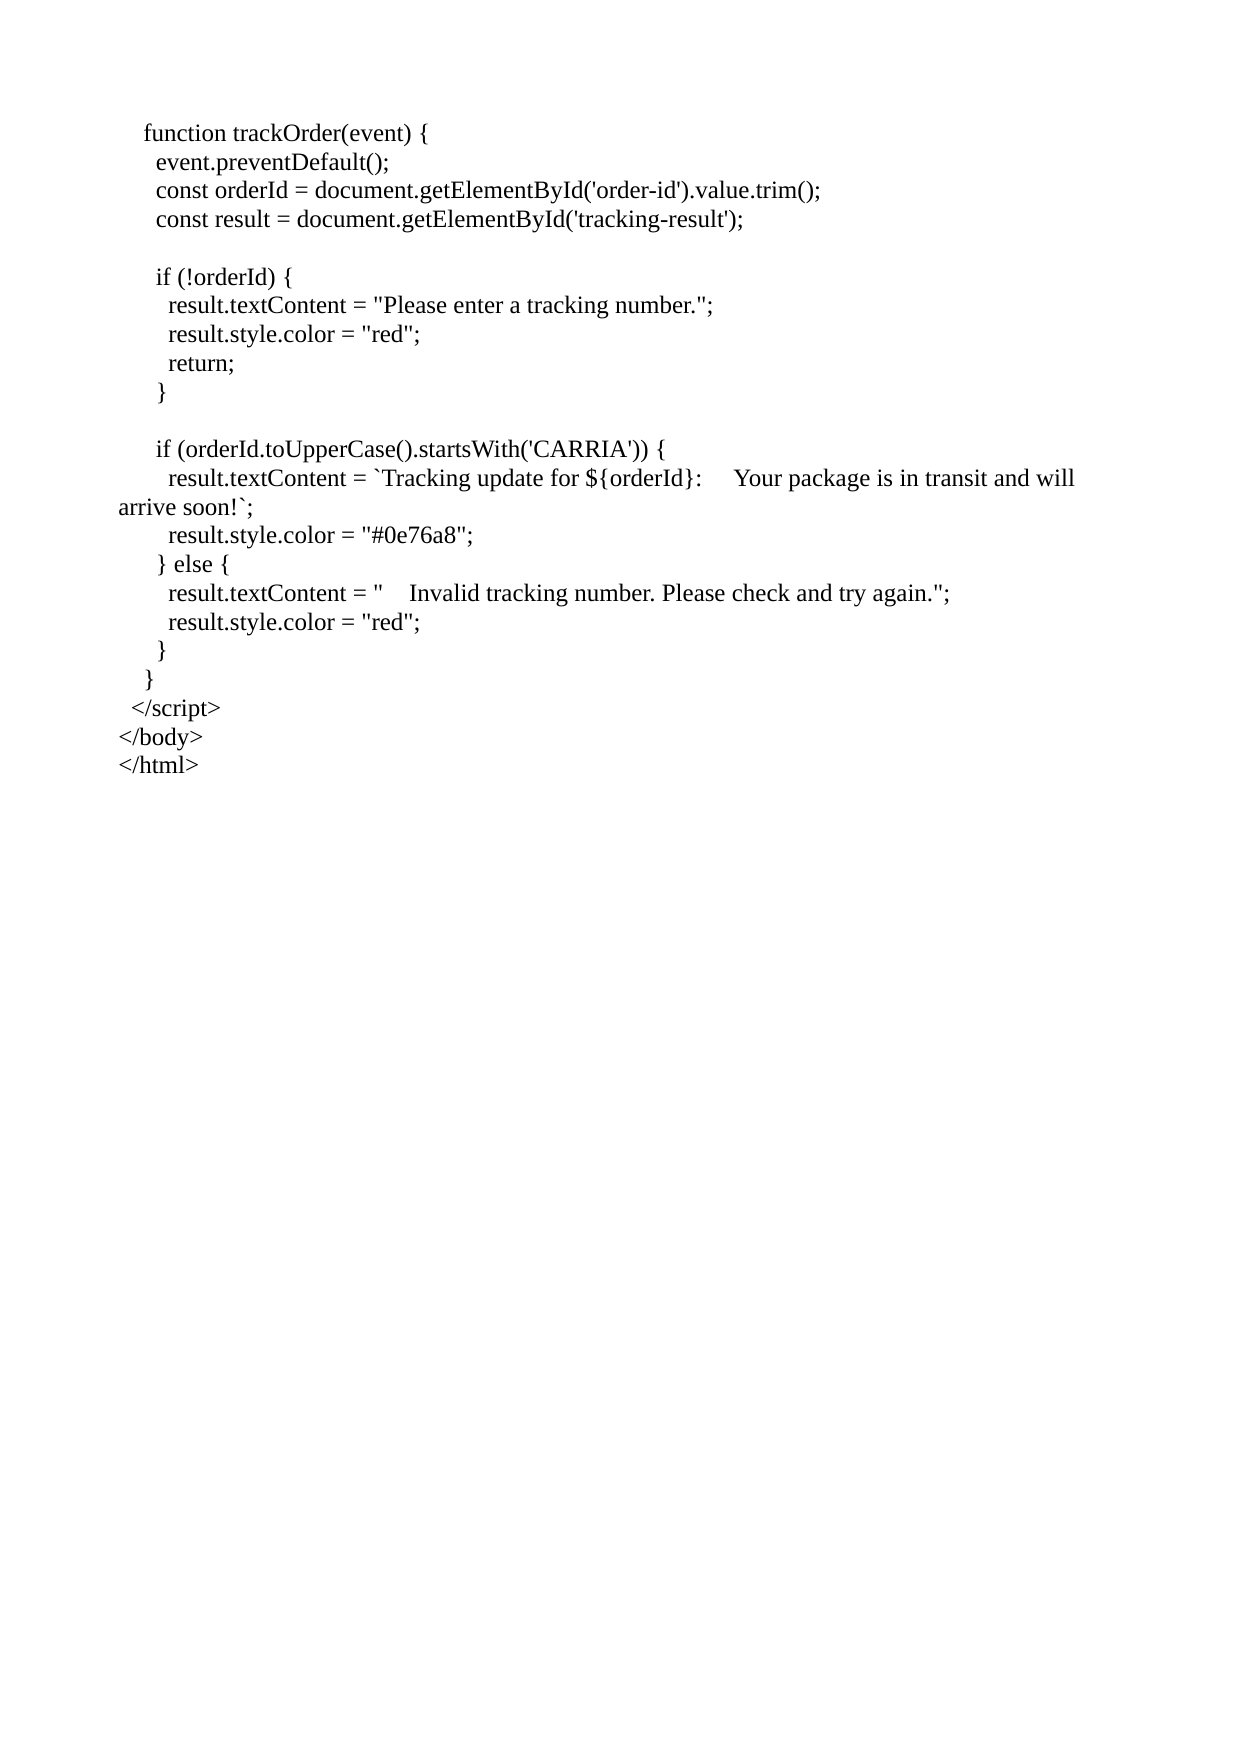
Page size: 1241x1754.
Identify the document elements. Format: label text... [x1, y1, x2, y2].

text } [118, 377, 1122, 406]
text event.preventDefault(); [118, 147, 1122, 176]
text return; [118, 348, 1122, 377]
text } [118, 664, 1122, 693]
text } [118, 636, 1122, 664]
text result.style.color = "#0e76a8"; [118, 521, 1122, 549]
text result.style.color = "red"; [118, 319, 1122, 348]
text </body> [118, 722, 1122, 751]
text if (orderId.toUpperCase().startsWith('CARRIA')) { [118, 434, 1122, 463]
text function trackOrder(event) { [118, 118, 1122, 147]
text </script> [118, 693, 1122, 722]
text result.textContent = "Please enter a tracking number."; [118, 291, 1122, 319]
text result.textContent = "❌ Invalid tracking number. Please check and try again."; [118, 578, 1122, 607]
text const orderId = document.getElementById('order-id').value.trim(); [118, 176, 1122, 204]
text } else { [118, 549, 1122, 578]
text if (!orderId) { [118, 262, 1122, 291]
text result.style.color = "red"; [118, 607, 1122, 636]
text const result = document.getElementById('tracking-result'); [118, 204, 1122, 233]
text </html> [118, 751, 1122, 779]
text result.textContent = `Tracking update for ${orderId}: 🚚 Your package is in transit and will arrive soon!`; [118, 463, 1122, 521]
